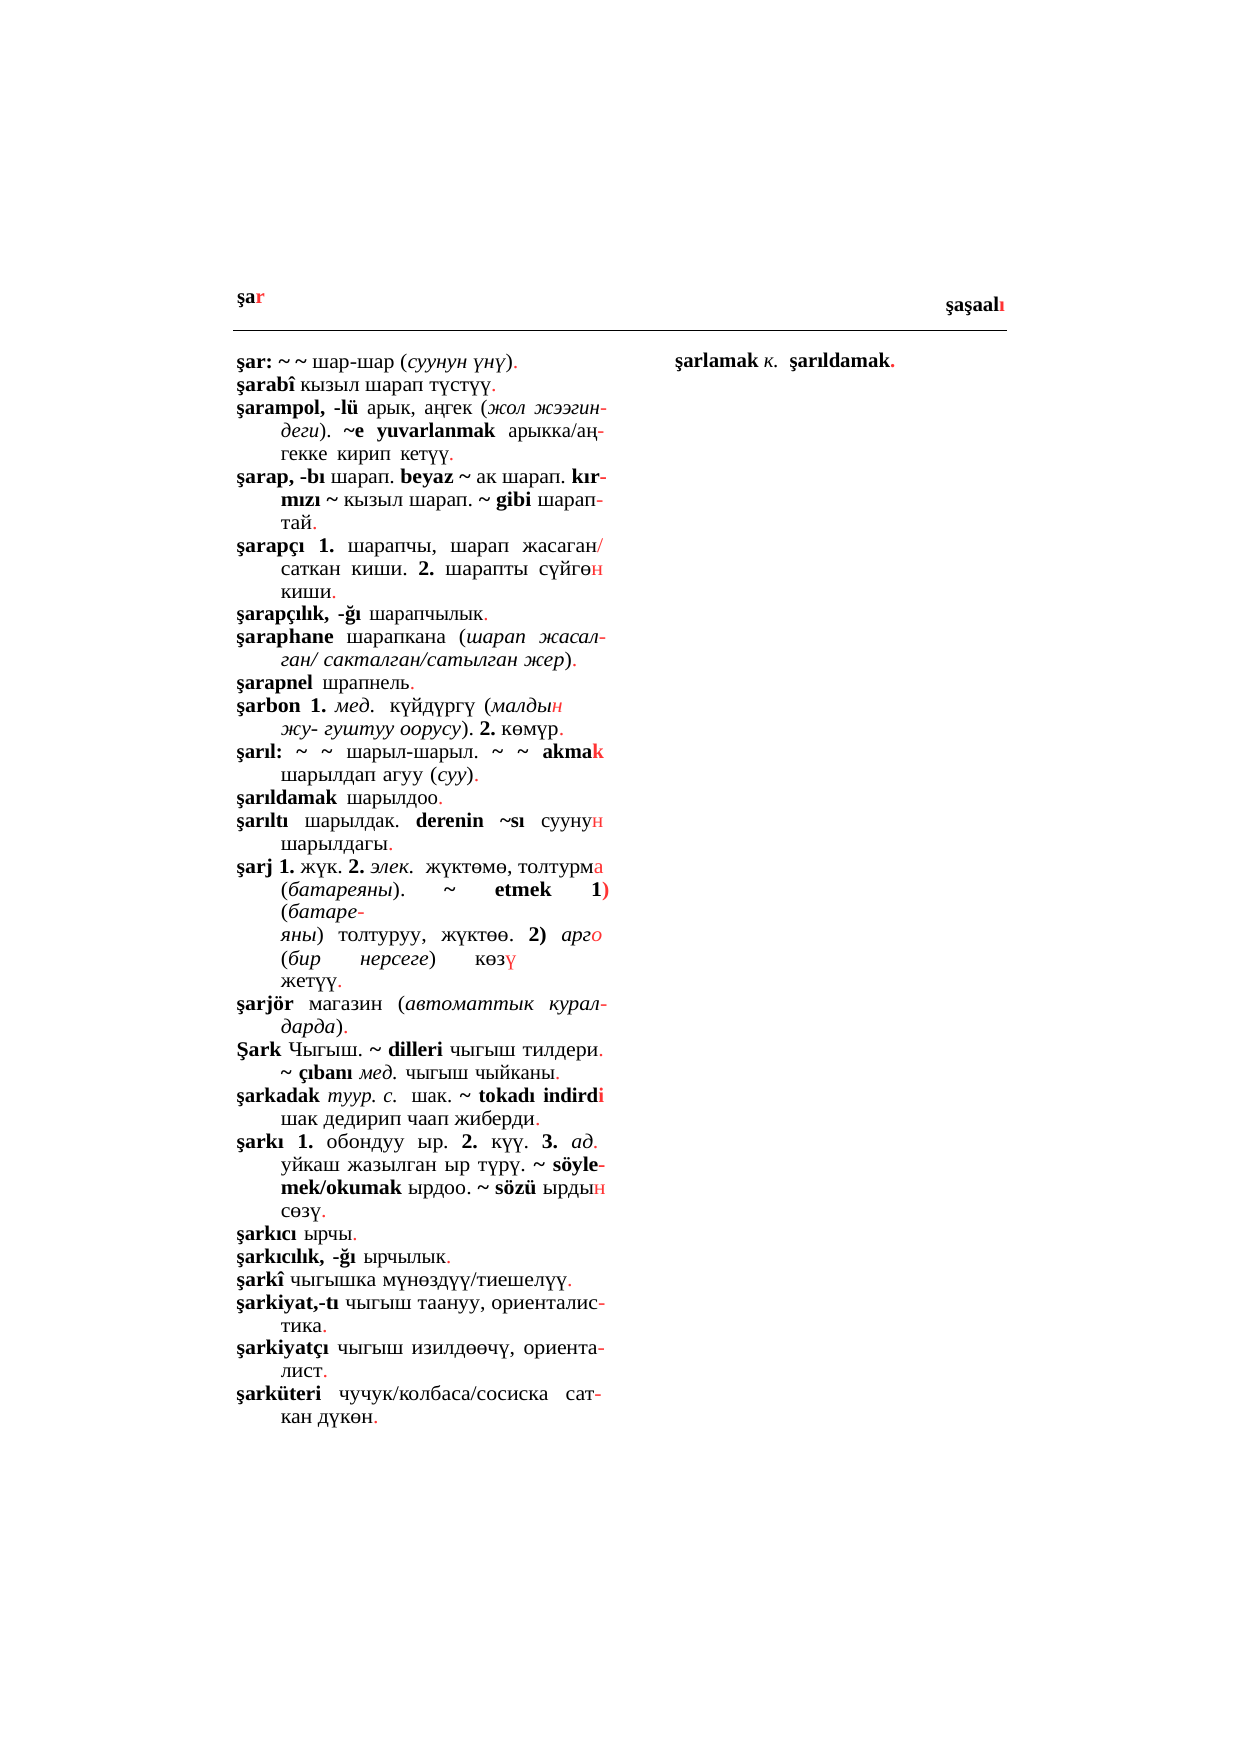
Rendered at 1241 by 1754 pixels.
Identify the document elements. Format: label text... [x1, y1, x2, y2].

text дарда). [281, 1015, 349, 1038]
text şarapçı 1. шарапчы, шарап жасаган/ [236, 534, 609, 557]
text şaraphane шарапкана (шарап жасал- ган/ сакталган/сатылган жер). [236, 626, 609, 671]
text лист. [281, 1359, 329, 1382]
text ~ çıbanı мед. чыгыш чыйканы. [281, 1061, 562, 1084]
text саткан киши. 2. шарапты сүйгөн киши. [281, 557, 606, 603]
text şarkiyatçı чыгыш изилдөөчү, ориента- [236, 1337, 609, 1359]
text mızı ~ кызыл шарап. ~ gibi шарап- тай. [281, 488, 609, 534]
text (бир нерсеге) көзү жетүү. [281, 947, 516, 992]
text şarkıcı ырчы. [236, 1222, 609, 1245]
text şarıl: ~ ~ шарыл-шарыл. ~ ~ akmak [236, 740, 609, 763]
text şarj 1. жүк. 2. элек. жүктөмө, толтурма [236, 855, 609, 878]
text şarıltı шарылдак. derenin ~sı суунун [236, 809, 609, 832]
text яны) толтуруу, жүктөө. 2) арго [281, 923, 606, 947]
text şarbon 1. мед. күйдүргү (малдын жу- гуштуу оорусу). 2. көмүр. [236, 694, 609, 740]
text şarabî кызыл шарап түстүү. [236, 373, 609, 396]
text şarjör магазин (автоматтык курал- [236, 992, 609, 1015]
text уйкаш жазылган ыр түрү. ~ söyle- mek/okumak ырдоо. ~ sözü ырдын сөзү. [281, 1153, 606, 1222]
text şarap, -bı шарап. beyaz ~ ак шарап. kır- [236, 465, 609, 488]
text şar: ~ ~ шар-шар (суунун үнү). [236, 349, 609, 373]
text шак дедирип чаап жиберди. [281, 1107, 542, 1130]
text деги). ~e yuvarlanmak арыкка/аң- гекке кирип кетүү. [281, 419, 609, 465]
text şarkadak туур. с. шак. ~ tokadı indirdi [236, 1084, 609, 1107]
text şarapnel шрапнель. [236, 671, 609, 694]
text шарылдагы. [281, 832, 394, 855]
text Şark Чыгыш. ~ dilleri чыгыш тилдери. [236, 1038, 609, 1061]
text şar [175, 284, 264, 308]
text şarkiyat,-tı чыгыш таануу, ориенталис- тика. [236, 1291, 609, 1337]
text şarkî чыгышка мүнөздүү/тиешелүү. [236, 1268, 609, 1291]
text шарылдап агуу (суу). [281, 763, 481, 786]
text şaşaalı [885, 292, 1065, 316]
text şarlamak к. şarıldamak. [675, 349, 1065, 372]
text şarampol, -lü арык, аңгек (жол жээгин- [236, 396, 609, 419]
text şarapçılık, -ğı шарапчылык. [236, 603, 609, 625]
text şarküteri чучук/колбаса/сосиска сат- кан дүкөн. [236, 1382, 606, 1428]
text şarkıcılık, -ğı ырчылык. [236, 1245, 609, 1268]
text şarkı 1. обондуу ыр. 2. күү. 3. ад. [236, 1130, 609, 1153]
text (батареяны). ~ etmek 1) (батаре- [281, 878, 609, 923]
text şarıldamak шарылдоо. [236, 786, 609, 809]
